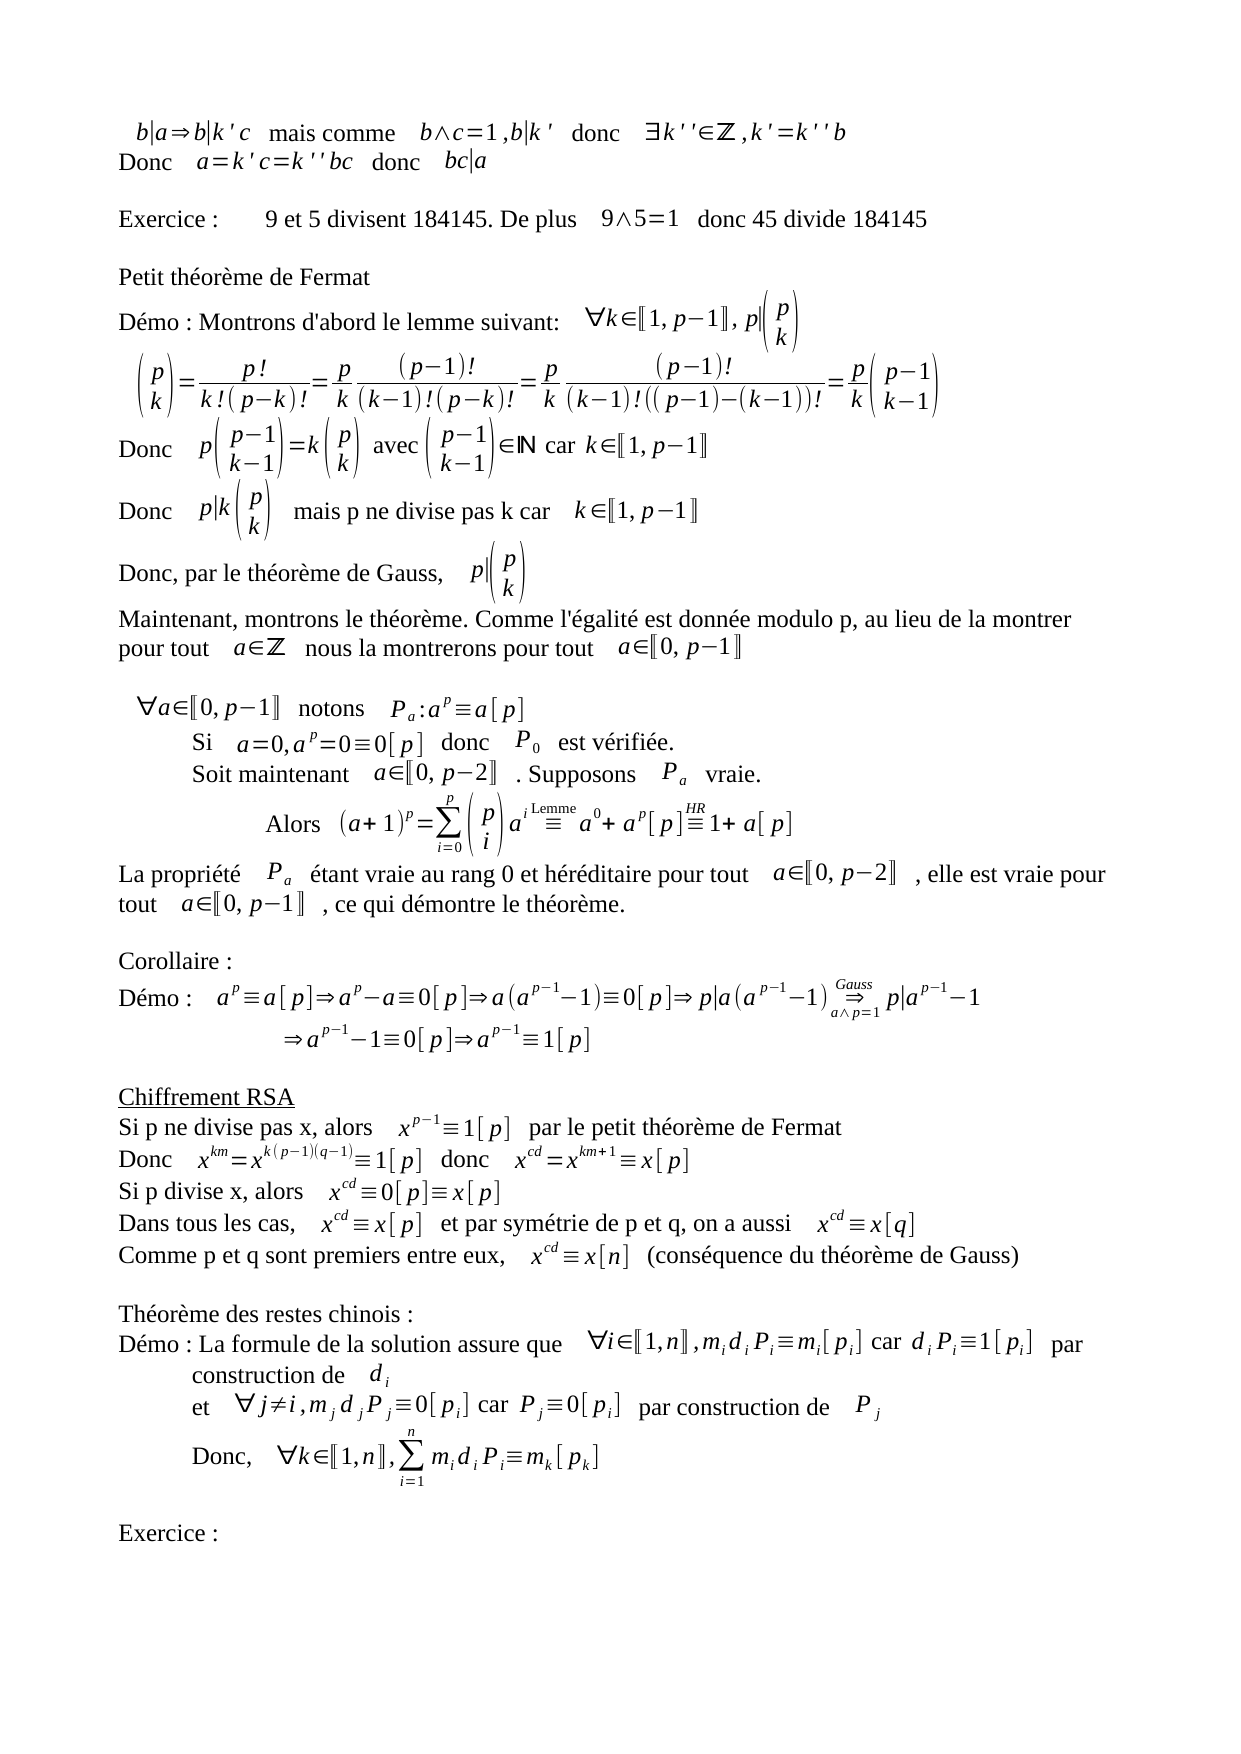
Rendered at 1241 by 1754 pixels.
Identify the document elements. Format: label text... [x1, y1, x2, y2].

text Théorème des restes chinois : [118, 1299, 1122, 1328]
text Donc mais p ne divise pas k car [118, 479, 1122, 542]
text Soit maintenant . Supposons vraie. [118, 757, 1122, 789]
text Donc donc [118, 147, 1122, 176]
text Exercice : [118, 1518, 1122, 1547]
text et par construction de [118, 1391, 1122, 1422]
text Alors [118, 789, 1122, 857]
text Dans tous les cas, et par symétrie de p et q, on a aussi [118, 1206, 1122, 1238]
text Si p ne divise pas x, alors par le petit théorème de Fermat [118, 1110, 1122, 1142]
text Si donc est vérifiée. [118, 725, 1122, 757]
text La propriété étant vraie au rang 0 et héréditaire pour tout , elle est vraie pour tout , ce qui démontre le théorème. [118, 857, 1122, 918]
text Donc, par le théorème de Gauss, [118, 542, 1122, 604]
text Démo : [118, 975, 1122, 1021]
text Donc donc [118, 1142, 1122, 1174]
text Donc [118, 417, 1122, 479]
text Corollaire : [118, 946, 1122, 975]
text Comme p et q sont premiers entre eux, (conséquence du théorème de Gauss) [118, 1238, 1122, 1270]
text mais comme donc [118, 118, 1122, 147]
text Petit théorème de Fermat [118, 262, 1122, 291]
text Démo : La formule de la solution assure que par construction de [118, 1328, 1122, 1391]
text Donc, [118, 1422, 1122, 1489]
text Si p divise x, alors [118, 1174, 1122, 1206]
text Maintenant, montrons le théorème. Comme l'égalité est donnée modulo p, au lieu de la montrer pour tout nous la montrerons pour tout [118, 604, 1122, 662]
text Démo : Montrons d'abord le lemme suivant: [118, 291, 1122, 353]
text Exercice : 9 et 5 divisent 184145. De plus donc 45 divide 184145 [118, 204, 1122, 233]
text notons [118, 690, 1122, 725]
text Chiffrement RSA [118, 1082, 1122, 1110]
